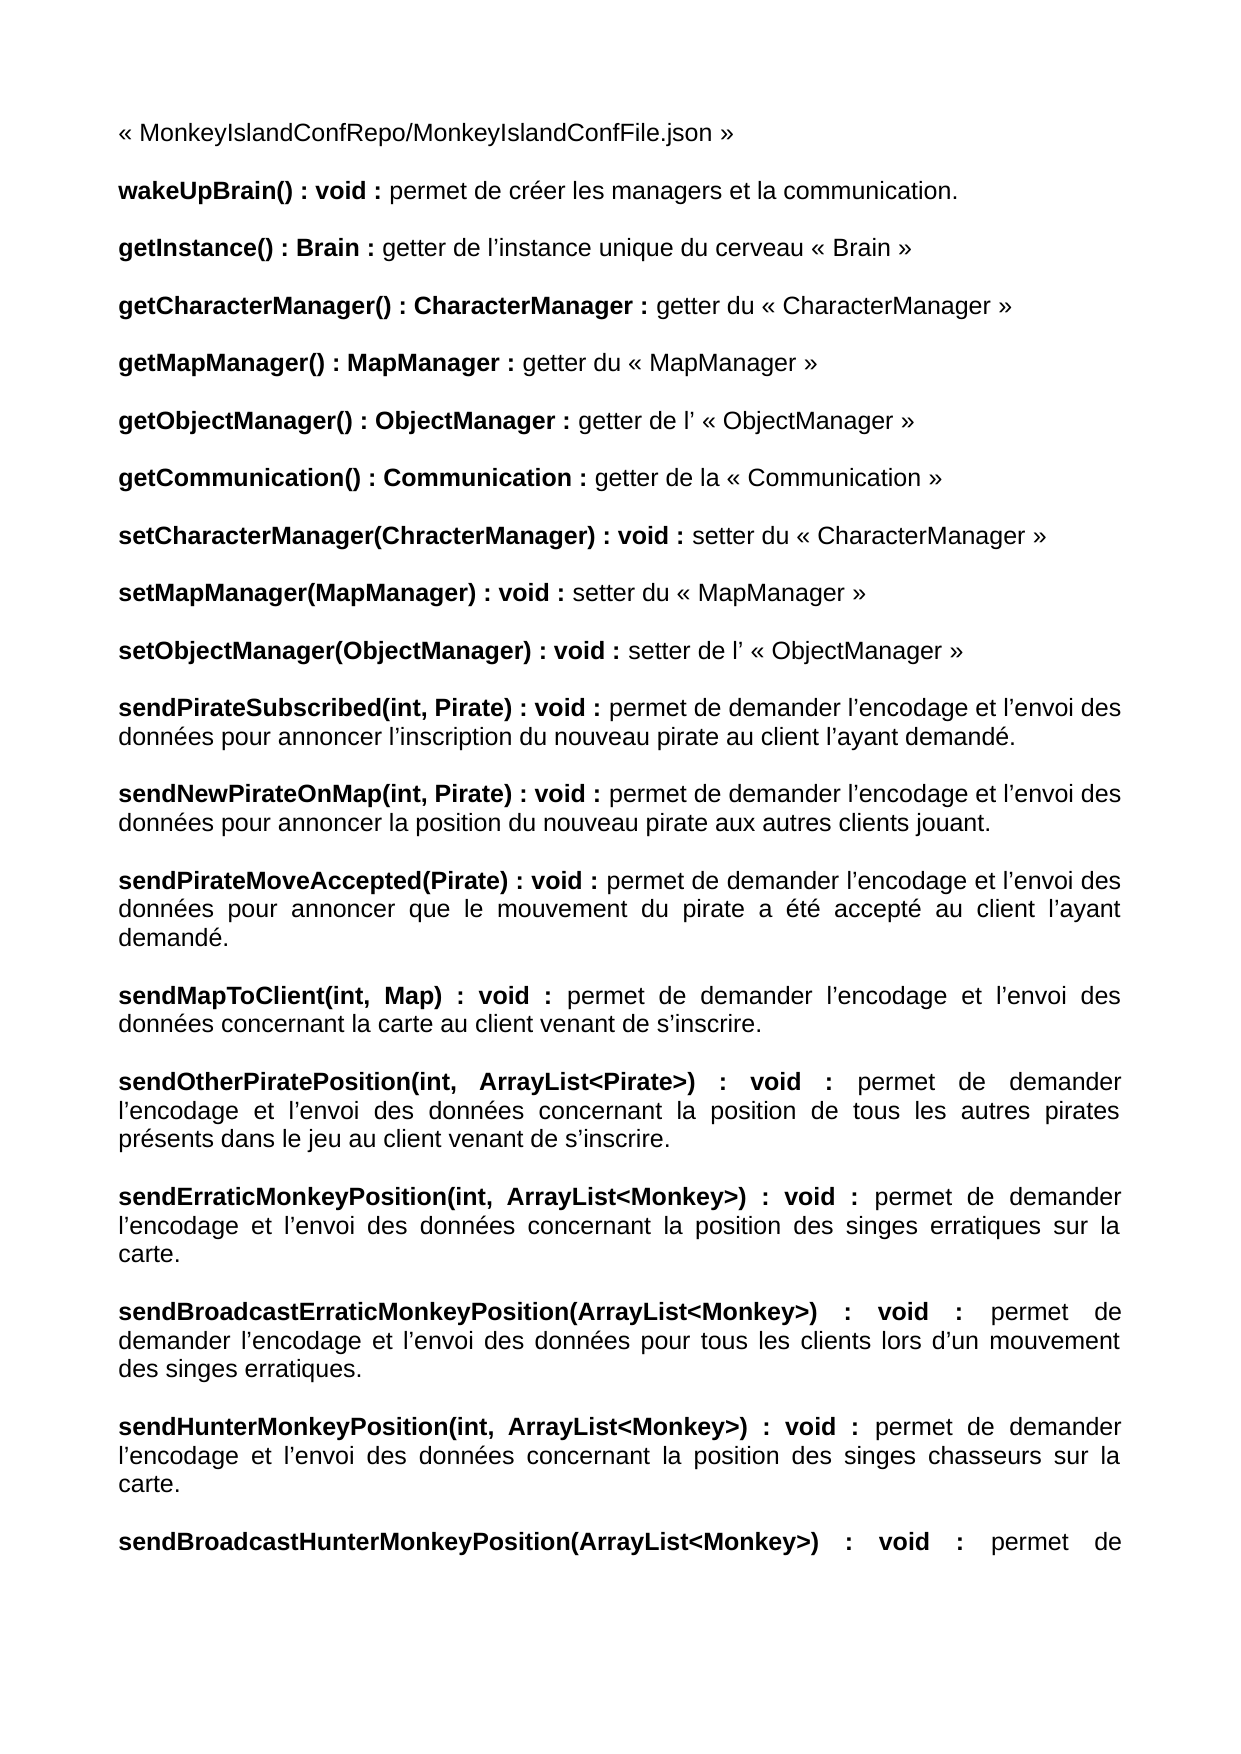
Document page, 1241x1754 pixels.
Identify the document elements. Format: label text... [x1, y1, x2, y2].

text sendErraticMonkeyPosition(int, ArrayList<Monkey>) : void : permet de demander l’encodage et l’envoi des données concernant la position des singes erratiques sur la carte. [118, 1182, 1122, 1268]
text getInstance() : Brain : getter de l’instance unique du cerveau « Brain » [118, 233, 1122, 262]
text sendHunterMonkeyPosition(int, ArrayList<Monkey>) : void : permet de demander l’encodage et l’envoi des données concernant la position des singes chasseurs sur la carte. [118, 1412, 1122, 1498]
text setObjectManager(ObjectManager) : void : setter de l’ « ObjectManager » [118, 636, 1122, 664]
text getCharacterManager() : CharacterManager : getter du « CharacterManager » [118, 291, 1122, 319]
text setCharacterManager(ChracterManager) : void : setter du « CharacterManager » [118, 521, 1122, 549]
text setMapManager(MapManager) : void : setter du « MapManager » [118, 578, 1122, 607]
text « MonkeyIslandConfRepo/MonkeyIslandConfFile.json » [118, 118, 1122, 147]
text getMapManager() : MapManager : getter du « MapManager » [118, 348, 1122, 377]
text sendMapToClient(int, Map) : void : permet de demander l’encodage et l’envoi des données concernant la carte au client venant de s’inscrire. [118, 981, 1122, 1038]
text getObjectManager() : ObjectManager : getter de l’ « ObjectManager » [118, 406, 1122, 434]
text sendBroadcastErraticMonkeyPosition(ArrayList<Monkey>) : void : permet de demander l’encodage et l’envoi des données pour tous les clients lors d’un mouvement des singes erratiques. [118, 1297, 1122, 1383]
text sendOtherPiratePosition(int, ArrayList<Pirate>) : void : permet de demander l’encodage et l’envoi des données concernant la position de tous les autres pirates présents dans le jeu au client venant de s’inscrire. [118, 1067, 1122, 1153]
text getCommunication() : Communication : getter de la « Communication » [118, 463, 1122, 492]
text sendNewPirateOnMap(int, Pirate) : void : permet de demander l’encodage et l’envoi des données pour annoncer la position du nouveau pirate aux autres clients jouant. [118, 779, 1122, 837]
text sendPirateSubscribed(int, Pirate) : void : permet de demander l’encodage et l’envoi des données pour annoncer l’inscription du nouveau pirate au client l’ayant demandé. [118, 693, 1122, 751]
text sendPirateMoveAccepted(Pirate) : void : permet de demander l’encodage et l’envoi des données pour annoncer que le mouvement du pirate a été accepté au client l’ayant demandé. [118, 866, 1122, 952]
text sendBroadcastHunterMonkeyPosition(ArrayList<Monkey>) : void : permet de [118, 1527, 1122, 1556]
text wakeUpBrain() : void : permet de créer les managers et la communication. [118, 176, 1122, 204]
